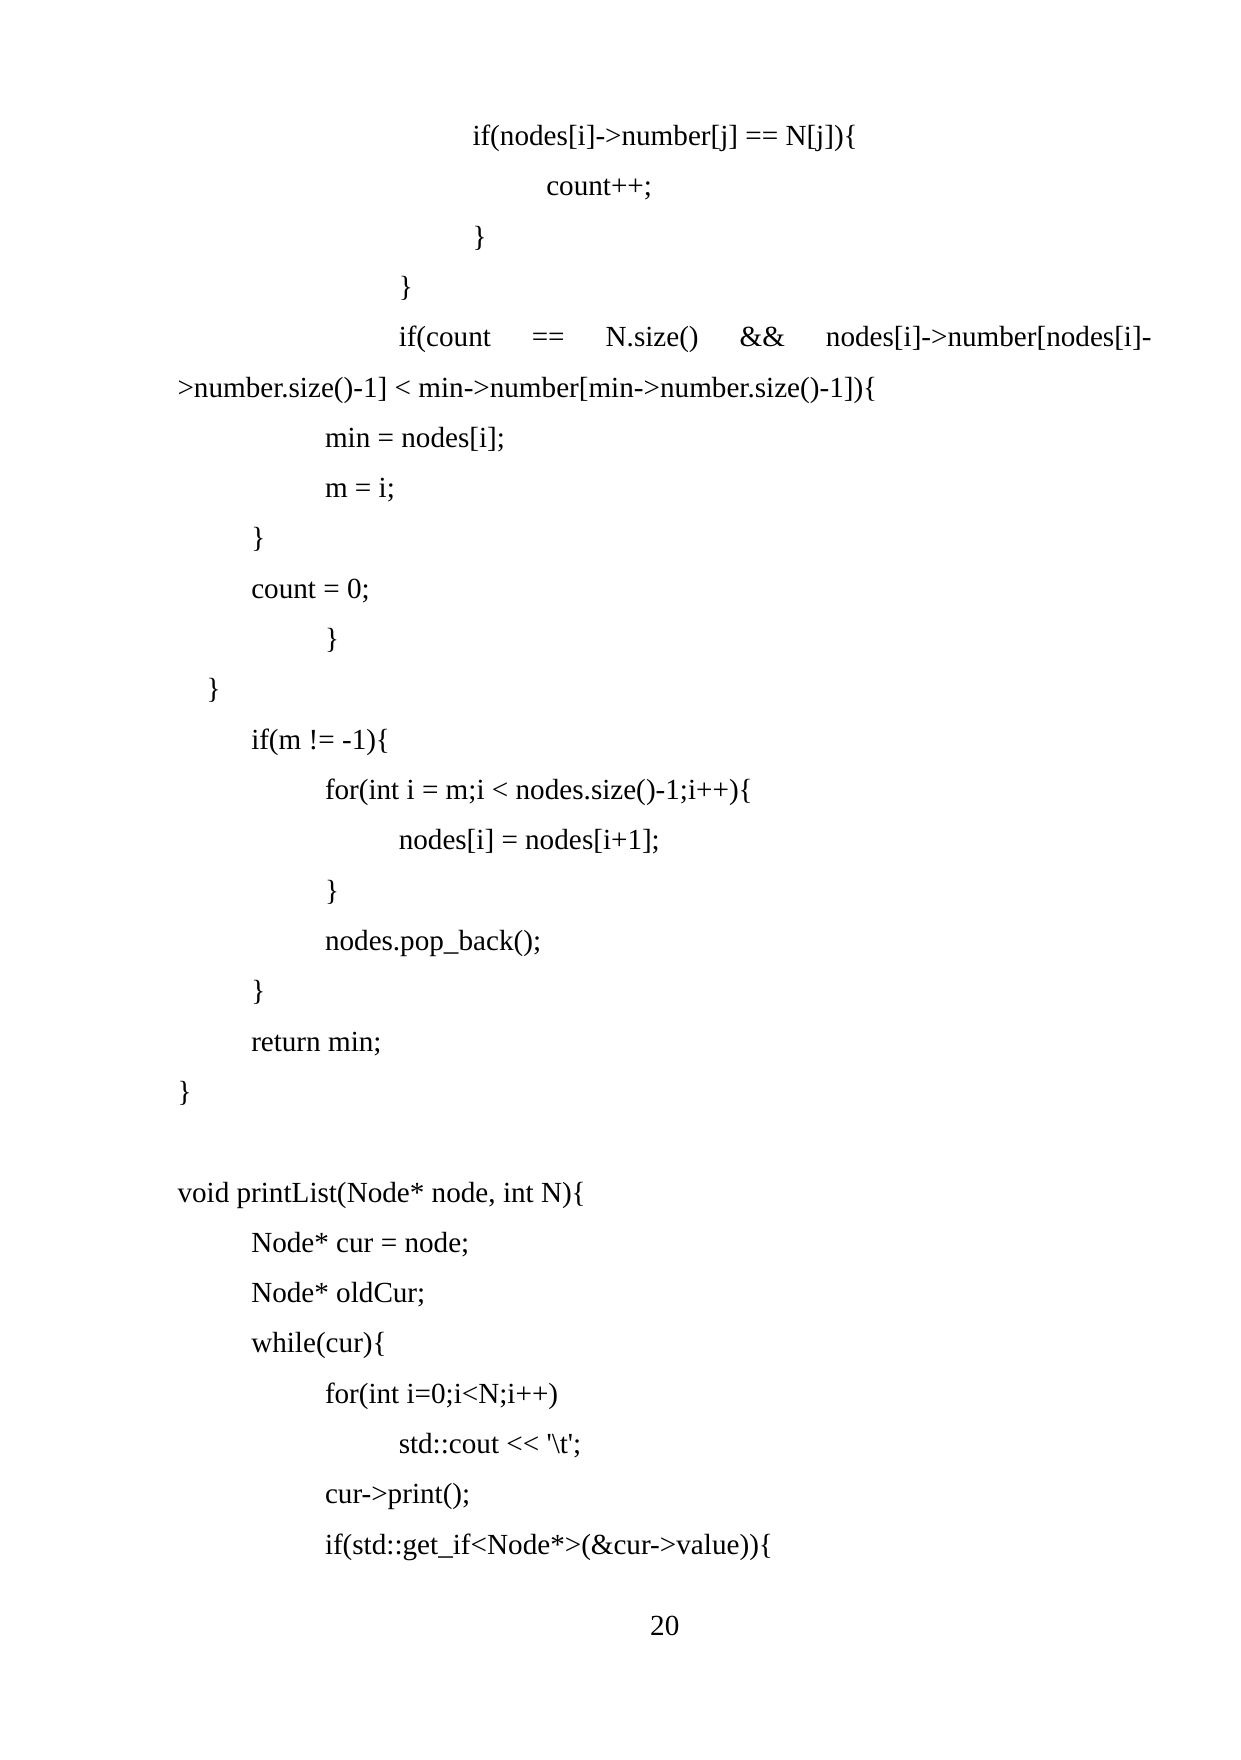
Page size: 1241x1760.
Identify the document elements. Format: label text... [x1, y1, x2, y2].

text if(count == N.size() && nodes[i]->number[nodes[i]->number.size()-1] < min->number[min->number.size()-1]){ [177, 319, 1152, 403]
text nodes.pop_back(); [177, 923, 1152, 957]
text for(int i = m;i < nodes.size()-1;i++){ [177, 772, 1152, 806]
text count = 0; [177, 571, 1152, 604]
text } [177, 672, 1152, 705]
text Node* cur = node; [177, 1225, 1152, 1258]
text } [177, 873, 1152, 906]
text count++; [177, 168, 1152, 202]
text std::cout << '\t'; [177, 1426, 1152, 1460]
text if(m != -1){ [177, 722, 1152, 755]
text m = i; [177, 470, 1152, 504]
text while(cur){ [177, 1326, 1152, 1359]
text } [177, 621, 1152, 655]
text nodes[i] = nodes[i+1]; [177, 822, 1152, 856]
text } [177, 219, 1152, 252]
text cur->print(); [177, 1477, 1152, 1510]
text min = nodes[i]; [177, 420, 1152, 453]
text } [177, 973, 1152, 1007]
text } [177, 521, 1152, 554]
text } [177, 269, 1152, 303]
text void printList(Node* node, int N){ [177, 1175, 1152, 1208]
text return min; [177, 1024, 1152, 1057]
text for(int i=0;i<N;i++) [177, 1376, 1152, 1409]
text } [177, 1074, 1152, 1108]
text Node* oldCur; [177, 1275, 1152, 1309]
text if(nodes[i]->number[j] == N[j]){ [177, 118, 1152, 152]
text if(std::get_if<Node*>(&cur->value)){ [177, 1527, 1152, 1560]
